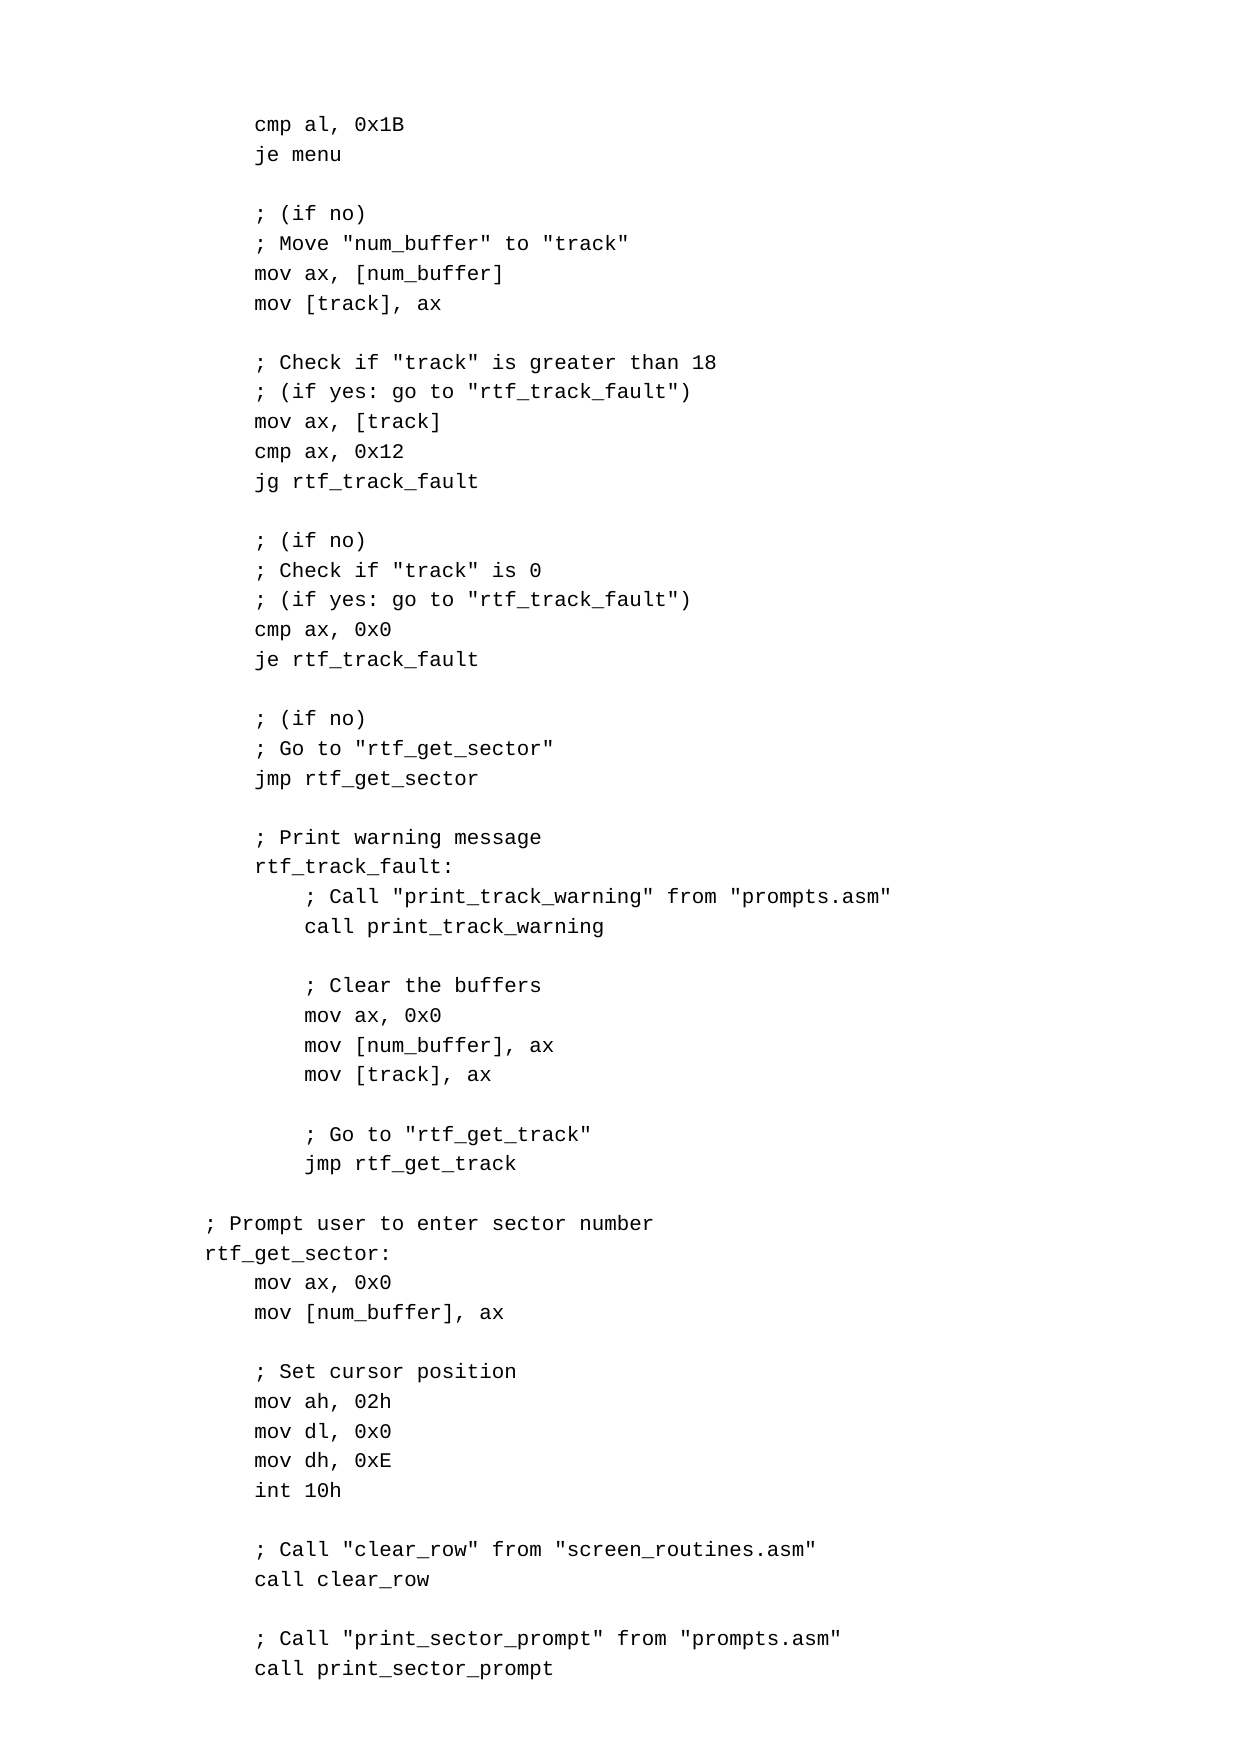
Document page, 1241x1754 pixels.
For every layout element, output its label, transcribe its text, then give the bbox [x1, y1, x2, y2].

text mov ah, 02h [154, 1385, 1086, 1414]
text ; (if yes: go to "rtf_track_fault") [154, 376, 1086, 405]
text jmp rtf_get_track [154, 1147, 1086, 1177]
text ; (if no) [154, 197, 1086, 227]
text mov [track], ax [154, 286, 1086, 316]
text mov dl, 0x0 [154, 1414, 1086, 1444]
text mov ax, 0x0 [154, 999, 1086, 1029]
text ; (if no) [154, 524, 1086, 554]
text rtf_get_sector: [154, 1236, 1086, 1266]
text cmp al, 0x1B [154, 108, 1086, 138]
text call print_sector_prompt [154, 1652, 1086, 1682]
text ; Clear the buffers [154, 969, 1086, 999]
text ; Go to "rtf_get_sector" [154, 732, 1086, 761]
text mov ax, [track] [154, 405, 1086, 435]
text cmp ax, 0x12 [154, 435, 1086, 464]
text ; Call "print_track_warning" from "prompts.asm" [154, 880, 1086, 910]
text call clear_row [154, 1563, 1086, 1593]
text ; Move "num_buffer" to "track" [154, 227, 1086, 257]
text cmp ax, 0x0 [154, 613, 1086, 643]
text call print_track_warning [154, 910, 1086, 939]
text ; Set cursor position [154, 1355, 1086, 1385]
text mov [num_buffer], ax [154, 1296, 1086, 1326]
text ; Call "print_sector_prompt" from "prompts.asm" [154, 1622, 1086, 1652]
text ; Call "clear_row" from "screen_routines.asm" [154, 1533, 1086, 1563]
text mov dh, 0xE [154, 1444, 1086, 1474]
text int 10h [154, 1474, 1086, 1504]
text jmp rtf_get_sector [154, 761, 1086, 791]
text ; Prompt user to enter sector number [154, 1207, 1086, 1236]
text mov ax, [num_buffer] [154, 257, 1086, 286]
text ; Print warning message [154, 821, 1086, 851]
text jg rtf_track_fault [154, 464, 1086, 494]
text mov [track], ax [154, 1058, 1086, 1088]
text ; (if no) [154, 702, 1086, 732]
text rtf_track_fault: [154, 851, 1086, 880]
text ; Check if "track" is greater than 18 [154, 346, 1086, 376]
text mov [num_buffer], ax [154, 1029, 1086, 1058]
text mov ax, 0x0 [154, 1266, 1086, 1296]
text ; (if yes: go to "rtf_track_fault") [154, 583, 1086, 613]
text je menu [154, 138, 1086, 168]
text ; Check if "track" is 0 [154, 554, 1086, 583]
text ; Go to "rtf_get_track" [154, 1118, 1086, 1147]
text je rtf_track_fault [154, 643, 1086, 672]
